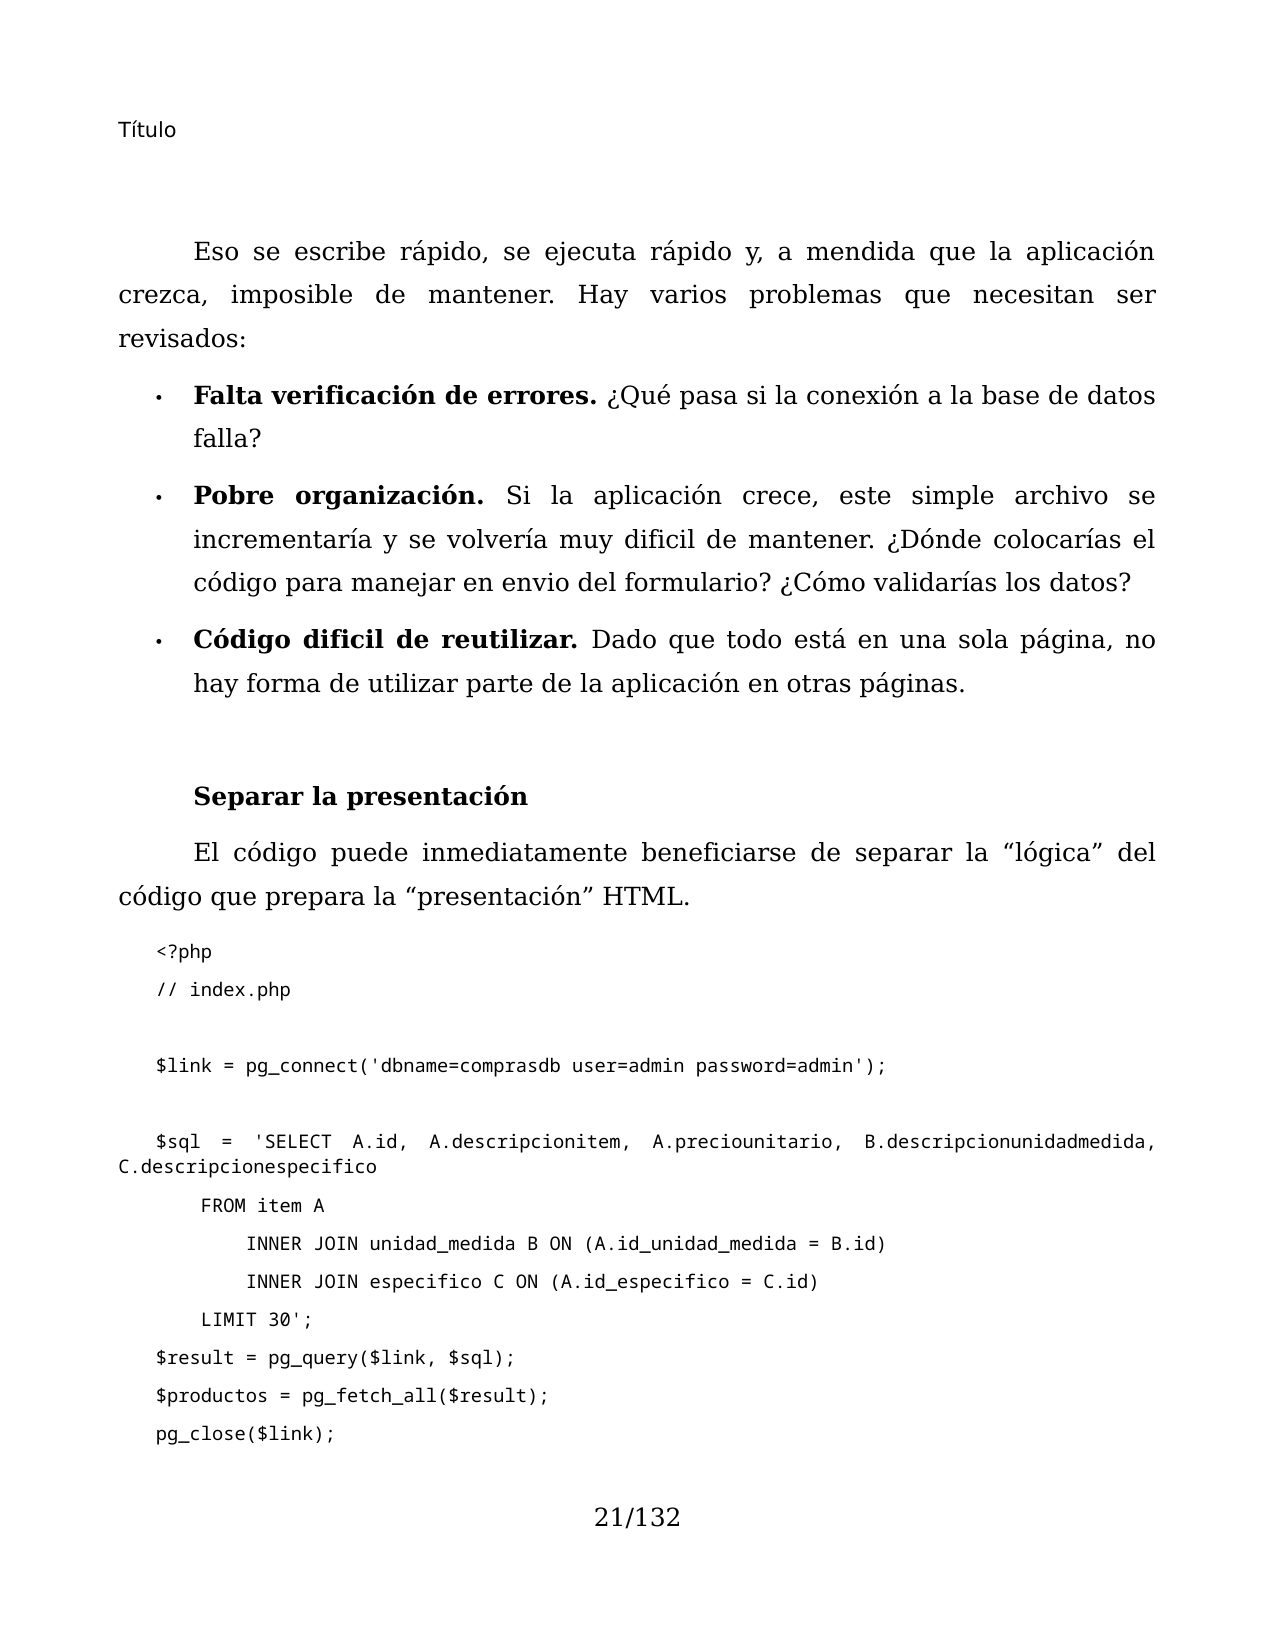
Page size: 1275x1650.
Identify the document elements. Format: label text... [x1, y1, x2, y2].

text $result = pg_query($link, $sql); [118, 1344, 1157, 1369]
list Pobre organización. Si la aplicación crece, este simple archivo se incrementaría y se volvería muy dificil de mantener. ¿Dónde colocarías el código para manejar en envio del formulario? ¿Cómo validarías los datos? [156, 481, 1157, 598]
text FROM item A [118, 1192, 1157, 1217]
text Separar la presentación [118, 782, 1157, 811]
text $productos = pg_fetch_all($result); [118, 1382, 1157, 1407]
text pg_close($link); [118, 1420, 1157, 1446]
text INNER JOIN unidad_medida B ON (A.id_unidad_medida = B.id) [118, 1230, 1157, 1255]
text $sql = 'SELECT A.id, A.descripcionitem, A.preciounitario, B.descripcionunidadmedida, C.descripcionespecifico [118, 1128, 1157, 1179]
text <?php [118, 938, 1157, 964]
list Falta verificación de errores. ¿Qué pasa si la conexión a la base de datos falla? [156, 381, 1157, 454]
text INNER JOIN especifico C ON (A.id_especifico = C.id) [118, 1268, 1157, 1293]
text El código puede inmediatamente beneficiarse de separar la “lógica” del código que prepara la “presentación” HTML. [118, 838, 1157, 911]
text Eso se escribe rápido, se ejecuta rápido y, a mendida que la aplicación crezca, imposible de mantener. Hay varios problemas que necesitan ser revisados: [118, 237, 1157, 354]
text // index.php [118, 976, 1157, 1002]
text $link = pg_connect('dbname=comprasdb user=admin password=admin'); [118, 1052, 1157, 1078]
text LIMIT 30'; [118, 1306, 1157, 1331]
list Código dificil de reutilizar. Dado que todo está en una sola página, no hay forma de utilizar parte de la aplicación en otras páginas. [156, 625, 1157, 698]
